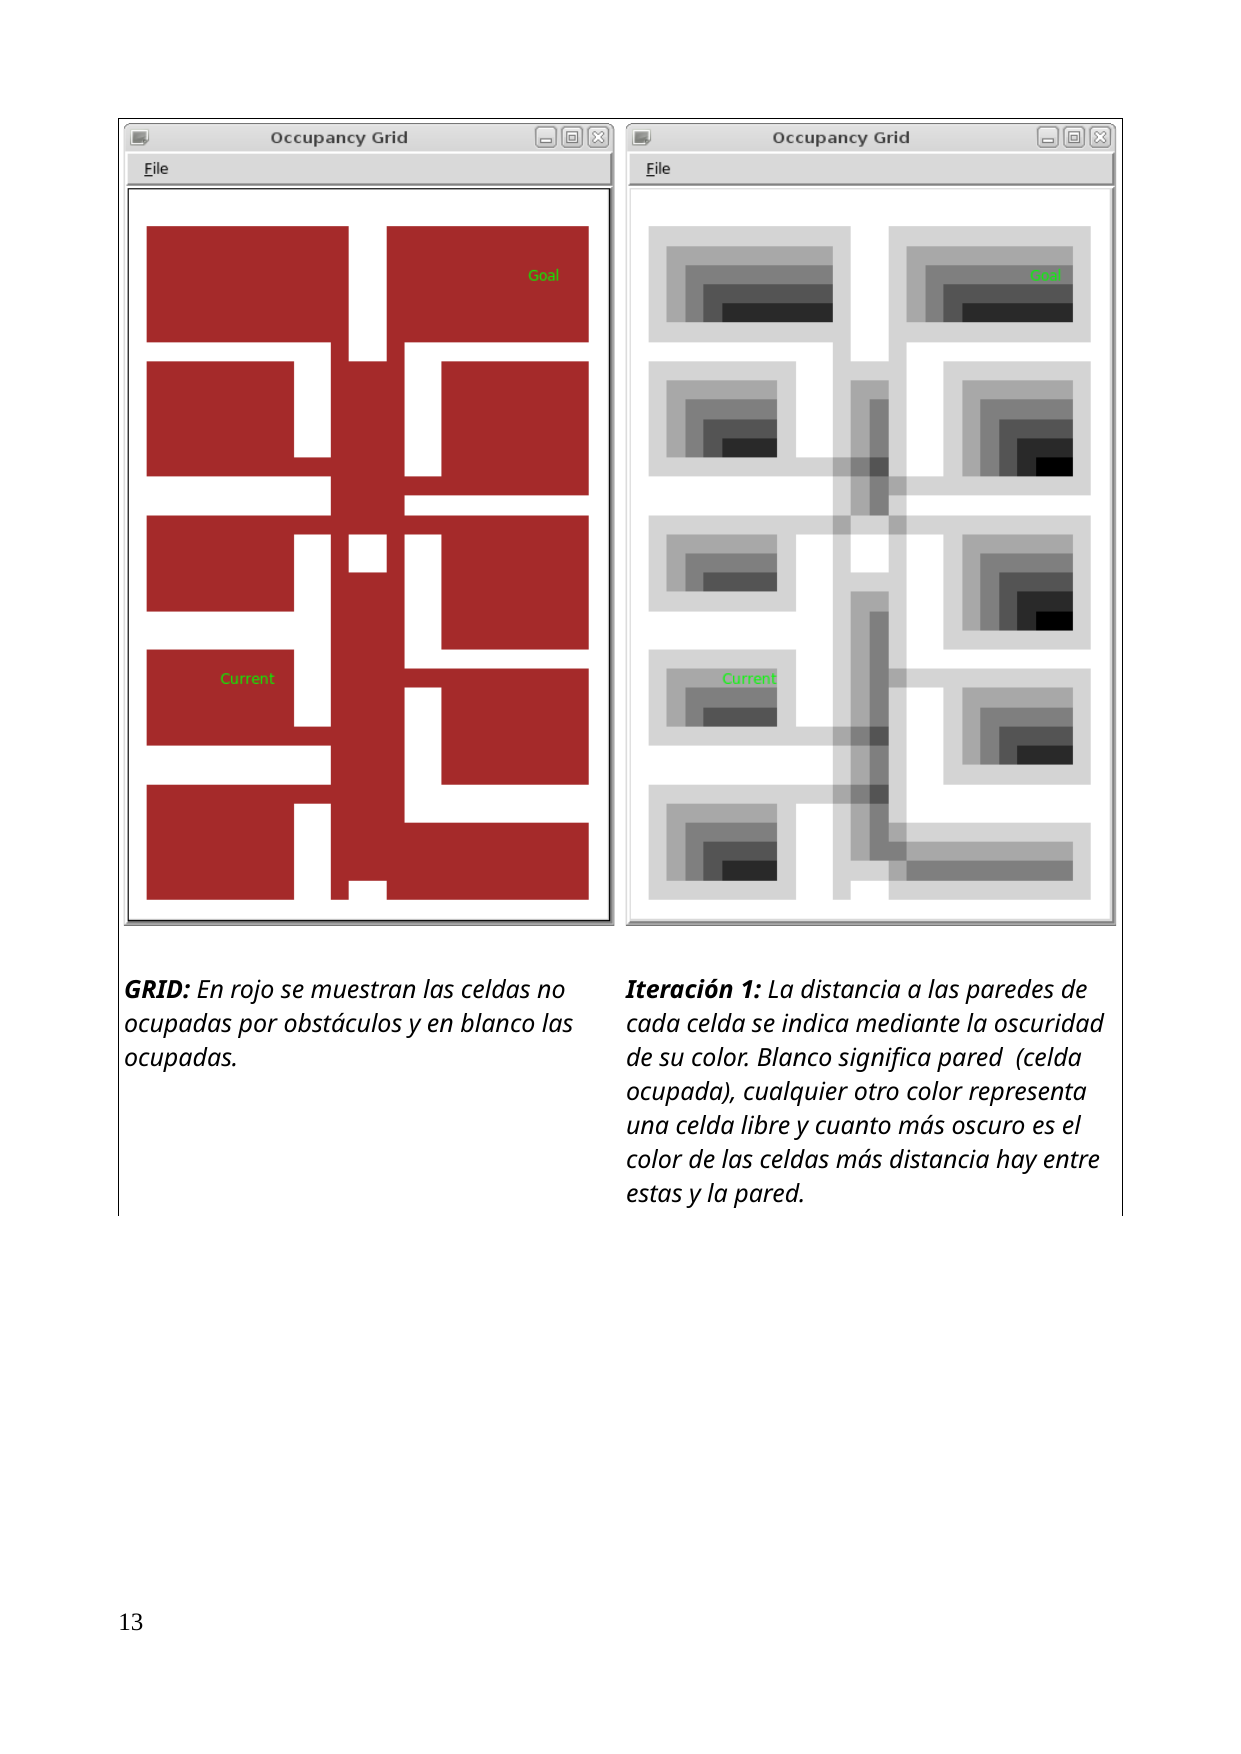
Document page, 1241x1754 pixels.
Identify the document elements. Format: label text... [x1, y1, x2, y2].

table_header [119, 119, 620, 966]
picture [625, 123, 1117, 926]
table_header [620, 119, 1122, 966]
picture [123, 123, 615, 926]
table_cell Iteración 1: La distancia a las paredes de cada celda se indica mediante la oscuridad de su color. Blanco significa pared (celda ocupada), cualquier otro color representa una celda libre y cuanto más oscuro es el color de las celdas más distancia hay entre estas y la pared. [620, 966, 1122, 1216]
table_cell GRID: En rojo se muestran las celdas no ocupadas por obstáculos y en blanco las ocupadas. [119, 966, 620, 1216]
